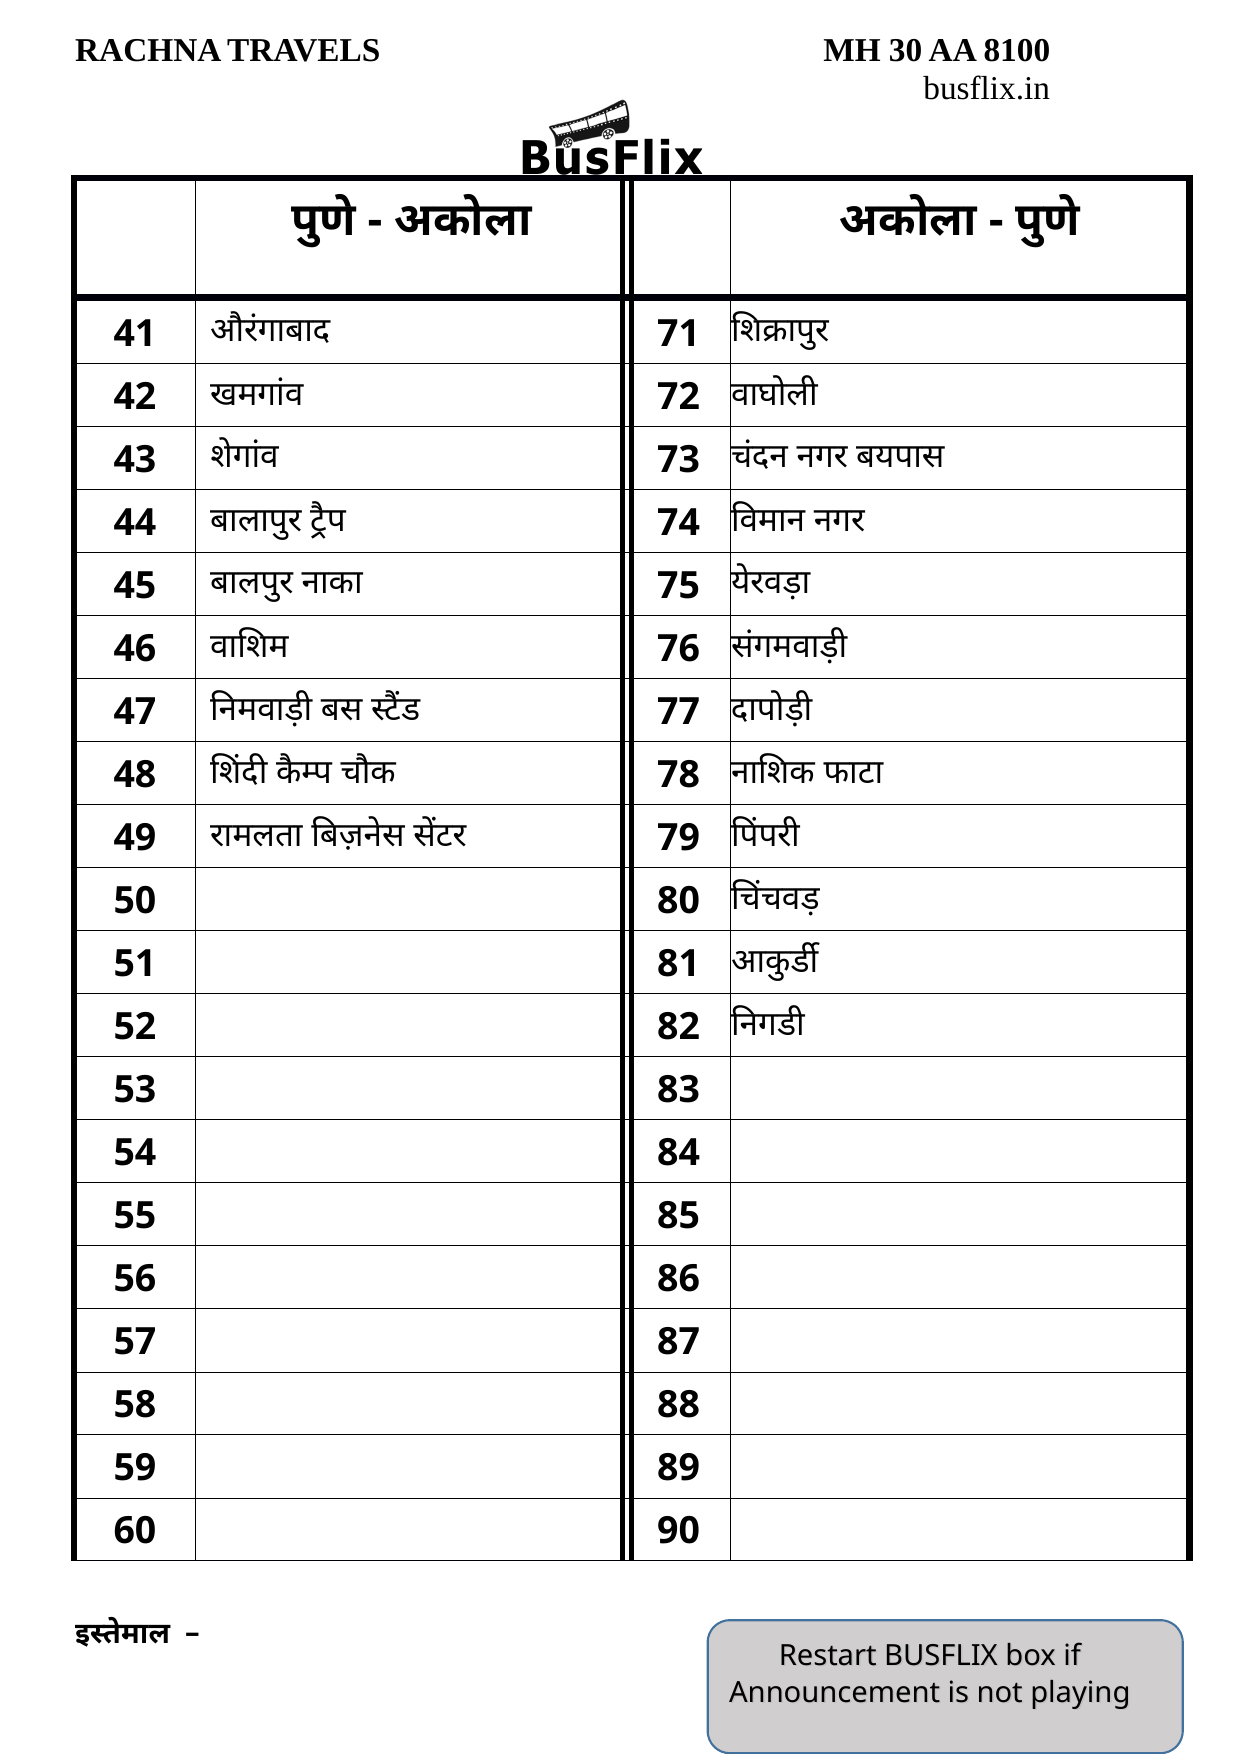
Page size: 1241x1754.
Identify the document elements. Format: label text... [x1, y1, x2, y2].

table_cell 76 [634, 616, 730, 678]
table_cell 87 [634, 1309, 730, 1371]
table_cell [196, 994, 620, 1056]
table_cell [196, 1120, 620, 1182]
table_cell 47 [77, 679, 195, 741]
table_cell 45 [77, 553, 195, 615]
table_cell [731, 1120, 1186, 1182]
table_cell [731, 1373, 1186, 1434]
table_cell 79 [634, 805, 730, 867]
table_cell 85 [634, 1183, 730, 1245]
table_cell 42 [77, 364, 195, 426]
table_cell बालापुर ट्रैप [196, 490, 620, 552]
table_cell चिंचवड़ [731, 868, 1186, 930]
table_cell 52 [77, 994, 195, 1056]
table_cell [196, 1435, 620, 1497]
table_cell रामलता बिज़नेस सेंटर [196, 805, 620, 867]
table_cell निगडी [731, 994, 1186, 1056]
table_cell 88 [634, 1373, 730, 1434]
table_cell [196, 1499, 620, 1560]
table_cell 74 [634, 490, 730, 552]
table_cell बालपुर नाका [196, 553, 620, 615]
table_cell वाघोली [731, 364, 1186, 426]
table_header [77, 181, 195, 294]
table_cell [196, 931, 620, 993]
table_cell 77 [634, 679, 730, 741]
table_cell [196, 1057, 620, 1119]
table_cell 81 [634, 931, 730, 993]
table_header पुणे - अकोला [196, 181, 620, 294]
table_cell निमवाड़ी बस स्टैंड [196, 679, 620, 741]
table_cell दापोड़ी [731, 679, 1186, 741]
table_cell [731, 1246, 1186, 1308]
table_cell वाशिम [196, 616, 620, 678]
table_cell येरवड़ा [731, 553, 1186, 615]
table_cell [731, 1499, 1186, 1560]
text इस्तेमाल – [75, 1612, 1165, 1652]
table_cell 80 [634, 868, 730, 930]
table_cell 58 [77, 1373, 195, 1434]
table_cell खमगांव [196, 364, 620, 426]
table_cell 59 [77, 1435, 195, 1497]
table_cell 44 [77, 490, 195, 552]
table_cell औरंगाबाद [196, 301, 620, 363]
table_cell 86 [634, 1246, 730, 1308]
table_cell 82 [634, 994, 730, 1056]
table_cell आकुर्डी [731, 931, 1186, 993]
table_cell [196, 1246, 620, 1308]
table_cell 72 [634, 364, 730, 426]
table_cell शेगांव [196, 427, 620, 489]
table_cell 54 [77, 1120, 195, 1182]
table_cell 46 [77, 616, 195, 678]
table_cell 89 [634, 1435, 730, 1497]
table_cell [731, 1183, 1186, 1245]
table_cell शिंदी कैम्प चौक [196, 742, 620, 804]
table_cell चंदन नगर बयपास [731, 427, 1186, 489]
table_header अकोला - पुणे [731, 181, 1186, 294]
table_cell 57 [77, 1309, 195, 1371]
table_cell 48 [77, 742, 195, 804]
table_cell [731, 1309, 1186, 1371]
table_cell [731, 1435, 1186, 1497]
table_cell 43 [77, 427, 195, 489]
table_cell 50 [77, 868, 195, 930]
table_cell 41 [77, 301, 195, 363]
table_cell 55 [77, 1183, 195, 1245]
table_cell 51 [77, 931, 195, 993]
table_cell [196, 1373, 620, 1434]
table_cell 73 [634, 427, 730, 489]
table_cell 78 [634, 742, 730, 804]
table_cell नाशिक फाटा [731, 742, 1186, 804]
table_cell संगमवाड़ी [731, 616, 1186, 678]
table_cell पिंपरी [731, 805, 1186, 867]
table_cell शिक्रापुर [731, 301, 1186, 363]
table_cell [196, 1183, 620, 1245]
table_cell 53 [77, 1057, 195, 1119]
table_cell 56 [77, 1246, 195, 1308]
table_cell 90 [634, 1499, 730, 1560]
table_cell 75 [634, 553, 730, 615]
table_cell 49 [77, 805, 195, 867]
table_cell 60 [77, 1499, 195, 1560]
table_cell 83 [634, 1057, 730, 1119]
table_cell 71 [634, 301, 730, 363]
table_cell [196, 1309, 620, 1371]
table_header [634, 181, 730, 294]
table_cell विमान नगर [731, 490, 1186, 552]
table_cell 84 [634, 1120, 730, 1182]
table_cell [731, 1057, 1186, 1119]
table_cell [196, 868, 620, 930]
